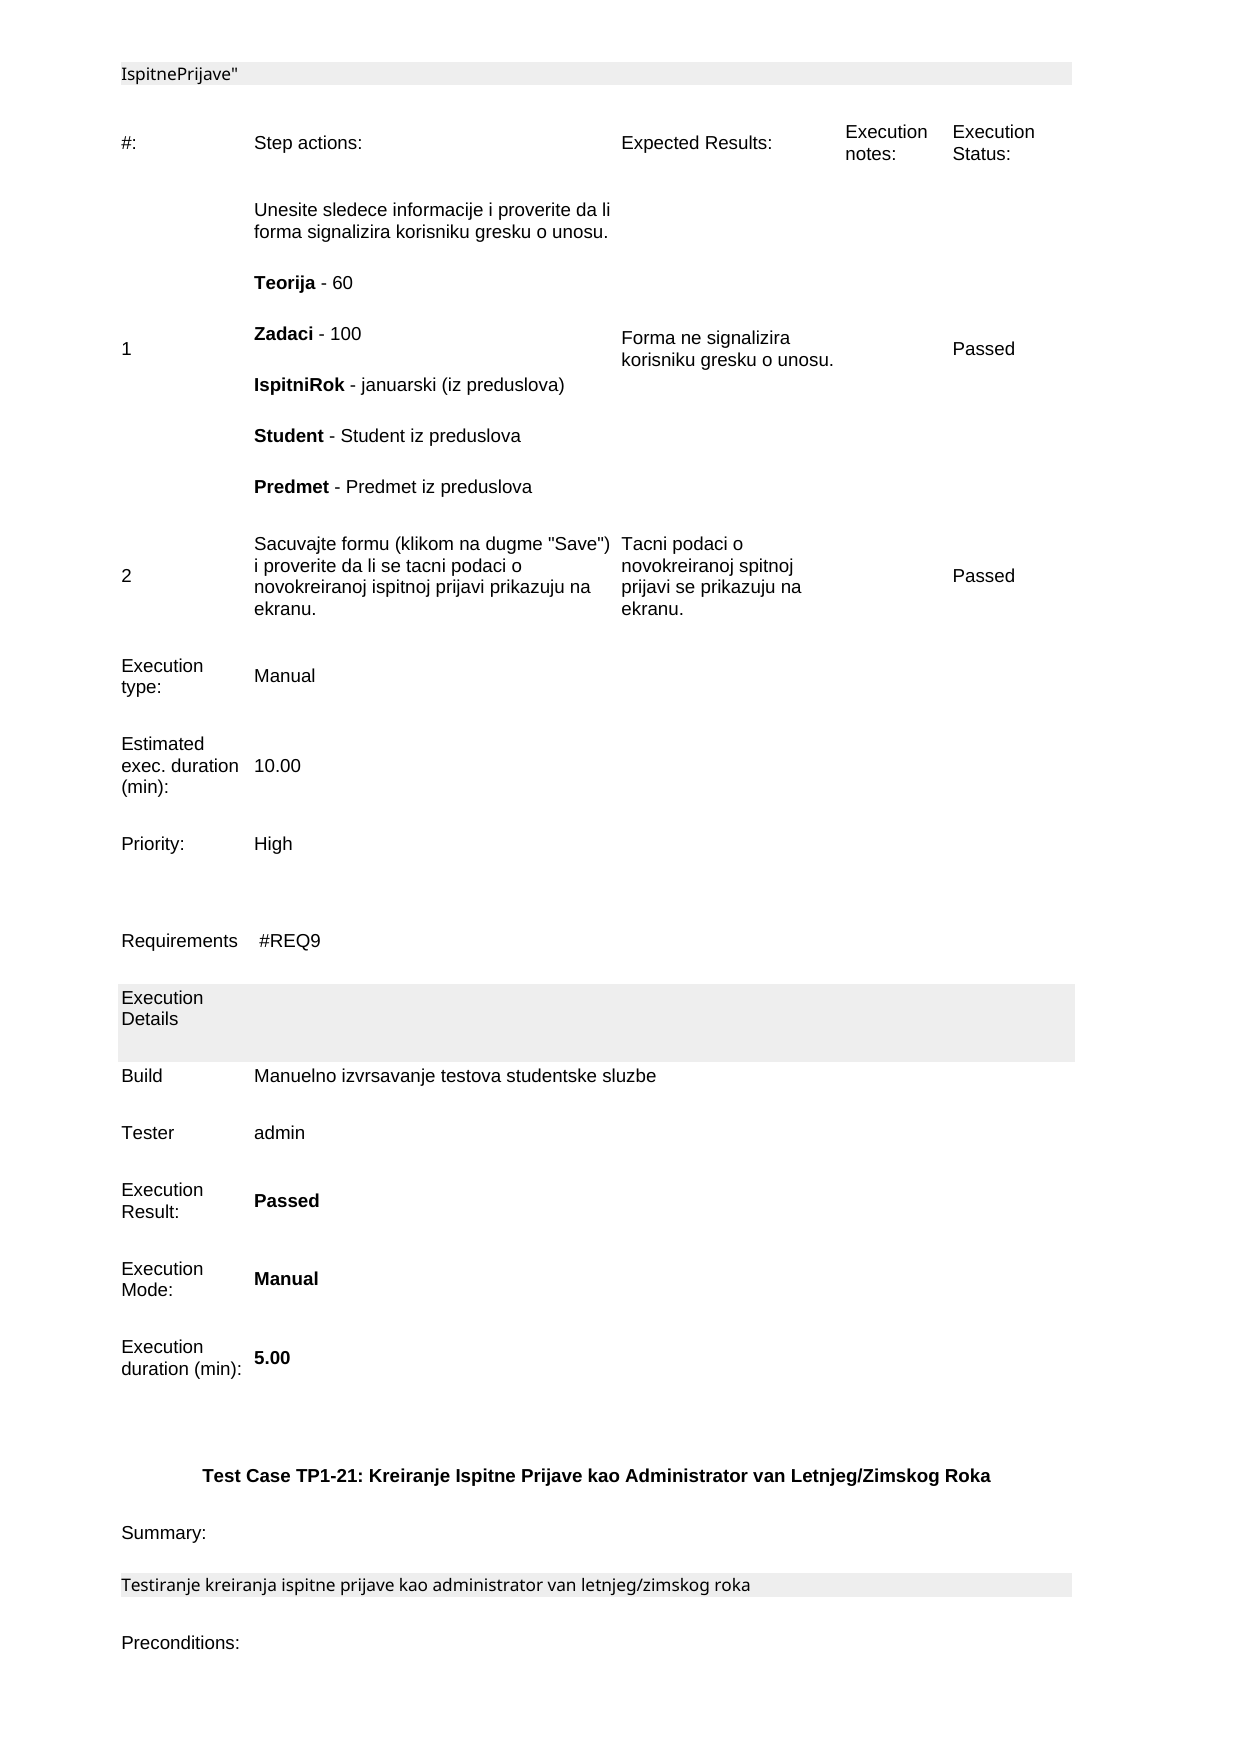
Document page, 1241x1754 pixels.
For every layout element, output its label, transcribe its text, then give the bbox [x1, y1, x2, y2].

table_cell 1 [118, 196, 251, 530]
table_cell [1058, 530, 1075, 651]
table_cell IspitnePrijave" [118, 59, 1075, 118]
table_cell High [251, 830, 1075, 887]
table_header Test Case TP1-21: Kreiranje Ispitne Prijave kao Administrator van Letnjeg/Zimskog Roka [118, 1462, 1075, 1519]
table_cell Build [118, 1062, 251, 1119]
table_cell [1058, 196, 1075, 530]
table_cell #: [118, 118, 251, 196]
table_cell Passed [950, 530, 1058, 651]
table_cell Priority: [118, 830, 251, 887]
table_cell [842, 196, 949, 530]
table_cell Execution Result: [118, 1176, 251, 1254]
table_cell Expected Results: [618, 118, 842, 196]
table_cell admin [251, 1119, 1075, 1176]
table_cell Execution notes: [842, 118, 949, 196]
table_cell 2 [118, 530, 251, 651]
table_cell Requirements [118, 927, 251, 984]
table_cell 5.00 [251, 1333, 1075, 1411]
table_cell [842, 530, 949, 651]
table_cell Step actions: [251, 118, 618, 196]
table_cell Forma ne signalizira korisniku gresku o unosu. [618, 196, 842, 530]
table_cell Estimated exec. duration (min): [118, 730, 251, 830]
table_cell Passed [251, 1176, 1075, 1254]
table_cell Sacuvajte formu (klikom na dugme "Save") i proverite da li se tacni podaci o novokreiranoj ispitnoj prijavi prikazuju na ekranu. [251, 530, 618, 651]
table_cell 10.00 [251, 730, 1075, 830]
table_cell Manual [251, 651, 1075, 730]
table_cell Execution Status: [950, 118, 1058, 196]
table_cell Tester [118, 1119, 251, 1176]
table_cell Summary: Testiranje kreiranja ispitne prijave kao administrator van letnjeg/zimskog roka [118, 1519, 1075, 1629]
table_cell #REQ9 [251, 927, 1075, 984]
table_cell Execution type: [118, 651, 251, 730]
table_cell Preconditions: [118, 1629, 1075, 1686]
table_cell Execution Details [118, 984, 251, 1062]
table_cell Passed [950, 196, 1058, 530]
table_cell Unesite sledece informacije i proverite da li forma signalizira korisniku gresku o unosu. Teorija - 60 Zadaci - 100 IspitniRok - januarski (iz preduslova) Student - Student iz preduslova Predmet - Predmet iz preduslova [251, 196, 618, 530]
table_cell Manuelno izvrsavanje testova studentske sluzbe [251, 1062, 1075, 1119]
table_cell [251, 984, 1075, 1062]
table_cell Tacni podaci o novokreiranoj spitnoj prijavi se prikazuju na ekranu. [618, 530, 842, 651]
table_cell [118, 887, 1075, 927]
table_cell [1058, 118, 1075, 196]
table_cell Execution duration (min): [118, 1333, 251, 1411]
table_cell Manual [251, 1254, 1075, 1333]
table_cell Execution Mode: [118, 1254, 251, 1333]
